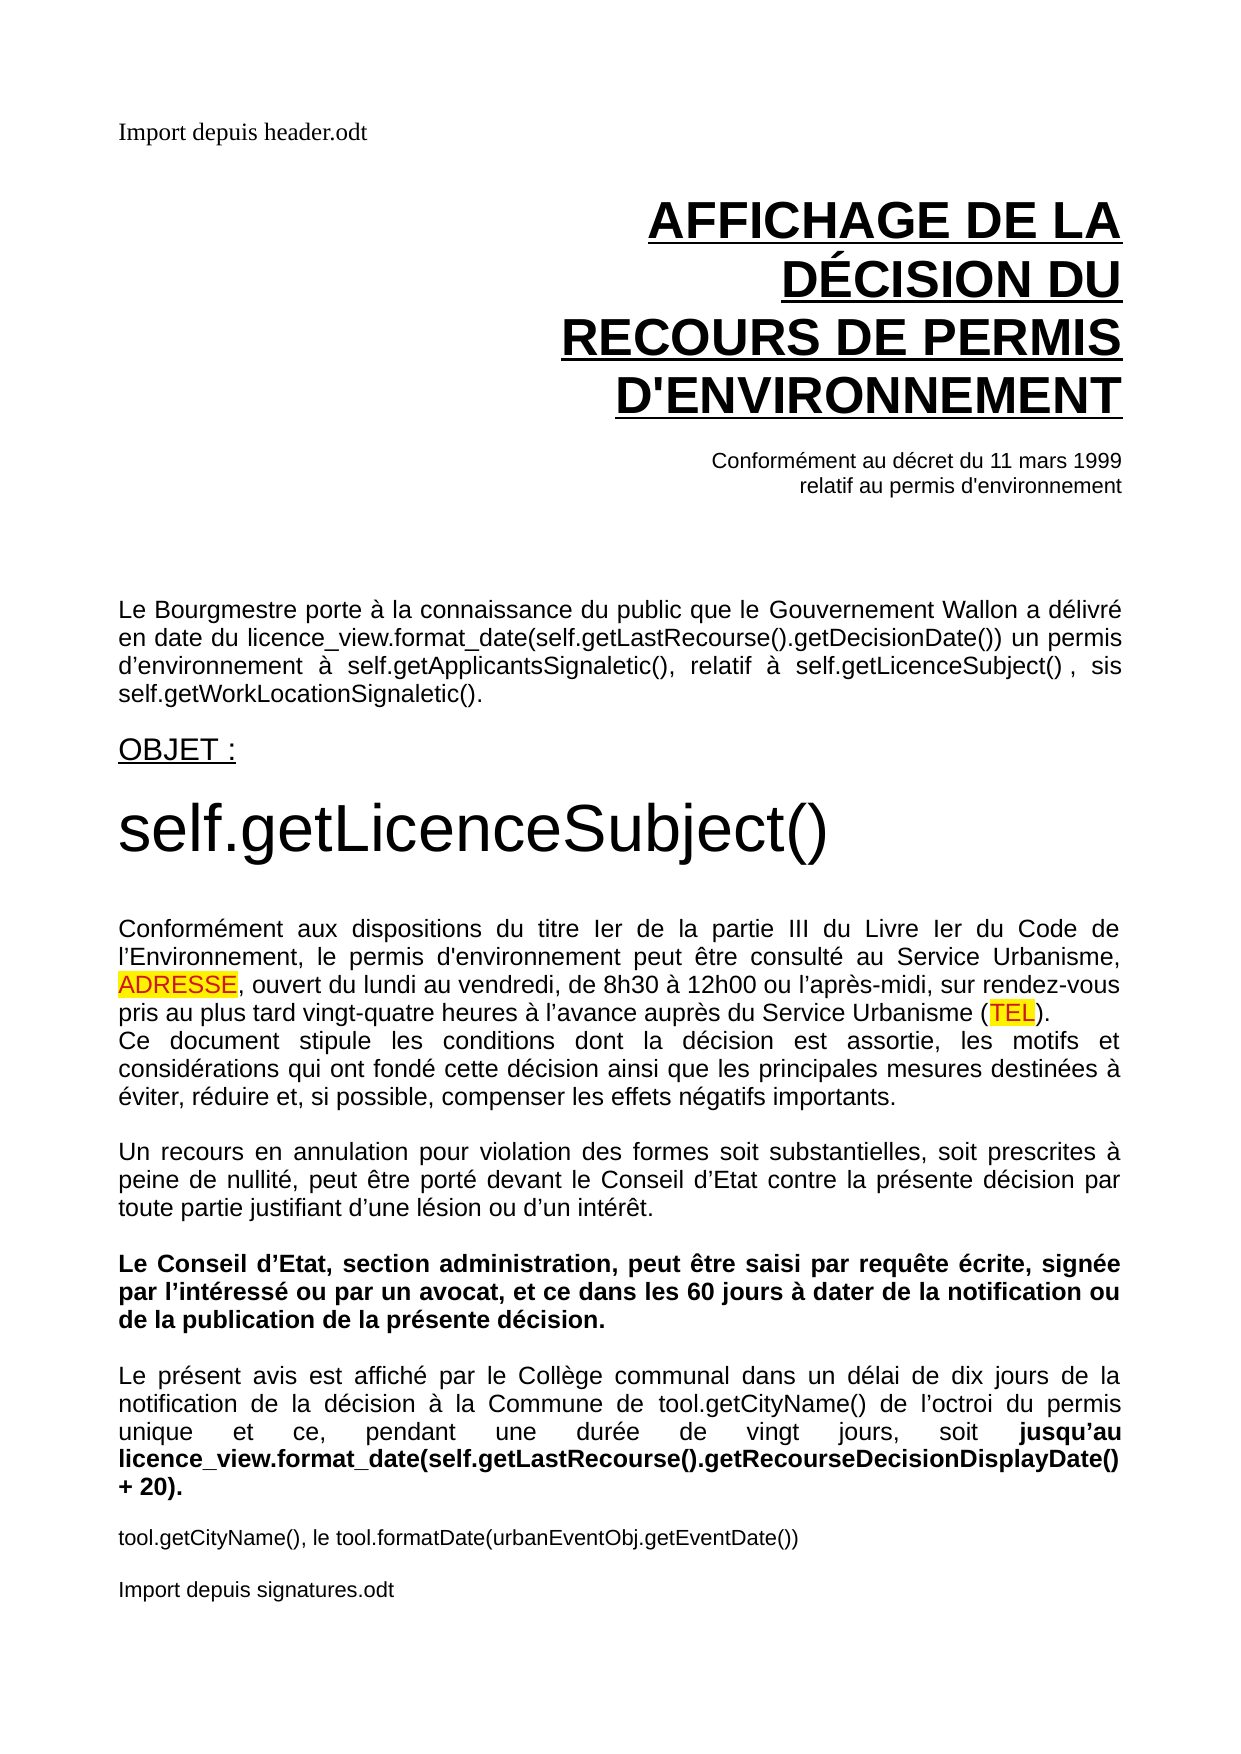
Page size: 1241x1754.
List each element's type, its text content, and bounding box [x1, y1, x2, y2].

text Import depuis signatures.odt [118, 1578, 1122, 1602]
text Conformément aux dispositions du titre Ier de la partie III du Livre Ier du Code de l’Environnement, le permis d'environnement peut être consulté au Service Urbanisme, ADRESSE, ouvert du lundi au vendredi, de 8h30 à 12h00 ou l’après-midi, sur rendez-vous pris au plus tard vingt-quatre heures à l’avance auprès du Service Urbanisme (TEL). [118, 915, 1122, 1026]
text Conformément au décret du 11 mars 1999 [118, 449, 1122, 473]
text Ce document stipule les conditions dont la décision est assortie, les motifs et considérations qui ont fondé cette décision ainsi que les principales mesures destinées à éviter, réduire et, si possible, compenser les effets négatifs importants. [118, 1026, 1122, 1110]
text OBJET : [118, 732, 1122, 767]
text décision du [539, 250, 1122, 308]
text relatif au permis d'environnement [118, 473, 1122, 498]
text Un recours en annulation pour violation des formes soit substantielles, soit prescrites à peine de nullité, peut être porté devant le Conseil d’Etat contre la présente décision par toute partie justifiant d’une lésion ou d’un intérêt. [118, 1138, 1122, 1222]
text tool.getCityName(), le tool.formatDate(urbanEventObj.getEventDate()) [118, 1526, 1122, 1550]
text d'environnement [539, 366, 1122, 424]
text Le Bourgmestre porte à la connaissance du public que le Gouvernement Wallon a délivré en date du licence_view.format_date(self.getLastRecourse().getDecisionDate()) un permis d’environnement à self.getApplicantsSignaletic(), relatif à self.getLicenceSubject() , sis self.getWorkLocationSignaletic(). [118, 596, 1122, 707]
text Le présent avis est affiché par le Collège communal dans un délai de dix jours de la notification de la décision à la Commune de tool.getCityName() de l’octroi du permis unique et ce, pendant une durée de vingt jours, soit jusqu’au licence_view.format_date(self.getLastRecourse().getRecourseDecisionDisplayDate() + 20). [118, 1361, 1122, 1501]
text Le Conseil d’Etat, section administration, peut être saisi par requête écrite, signée par l’intéressé ou par un avocat, et ce dans les 60 jours à dater de la notification ou de la publication de la présente décision. [118, 1250, 1122, 1333]
text AFFICHAGE De la [539, 192, 1122, 250]
text Import depuis header.odt [118, 118, 539, 146]
text self.getLicenceSubject() [118, 791, 1122, 866]
text recours de permis [539, 308, 1122, 366]
